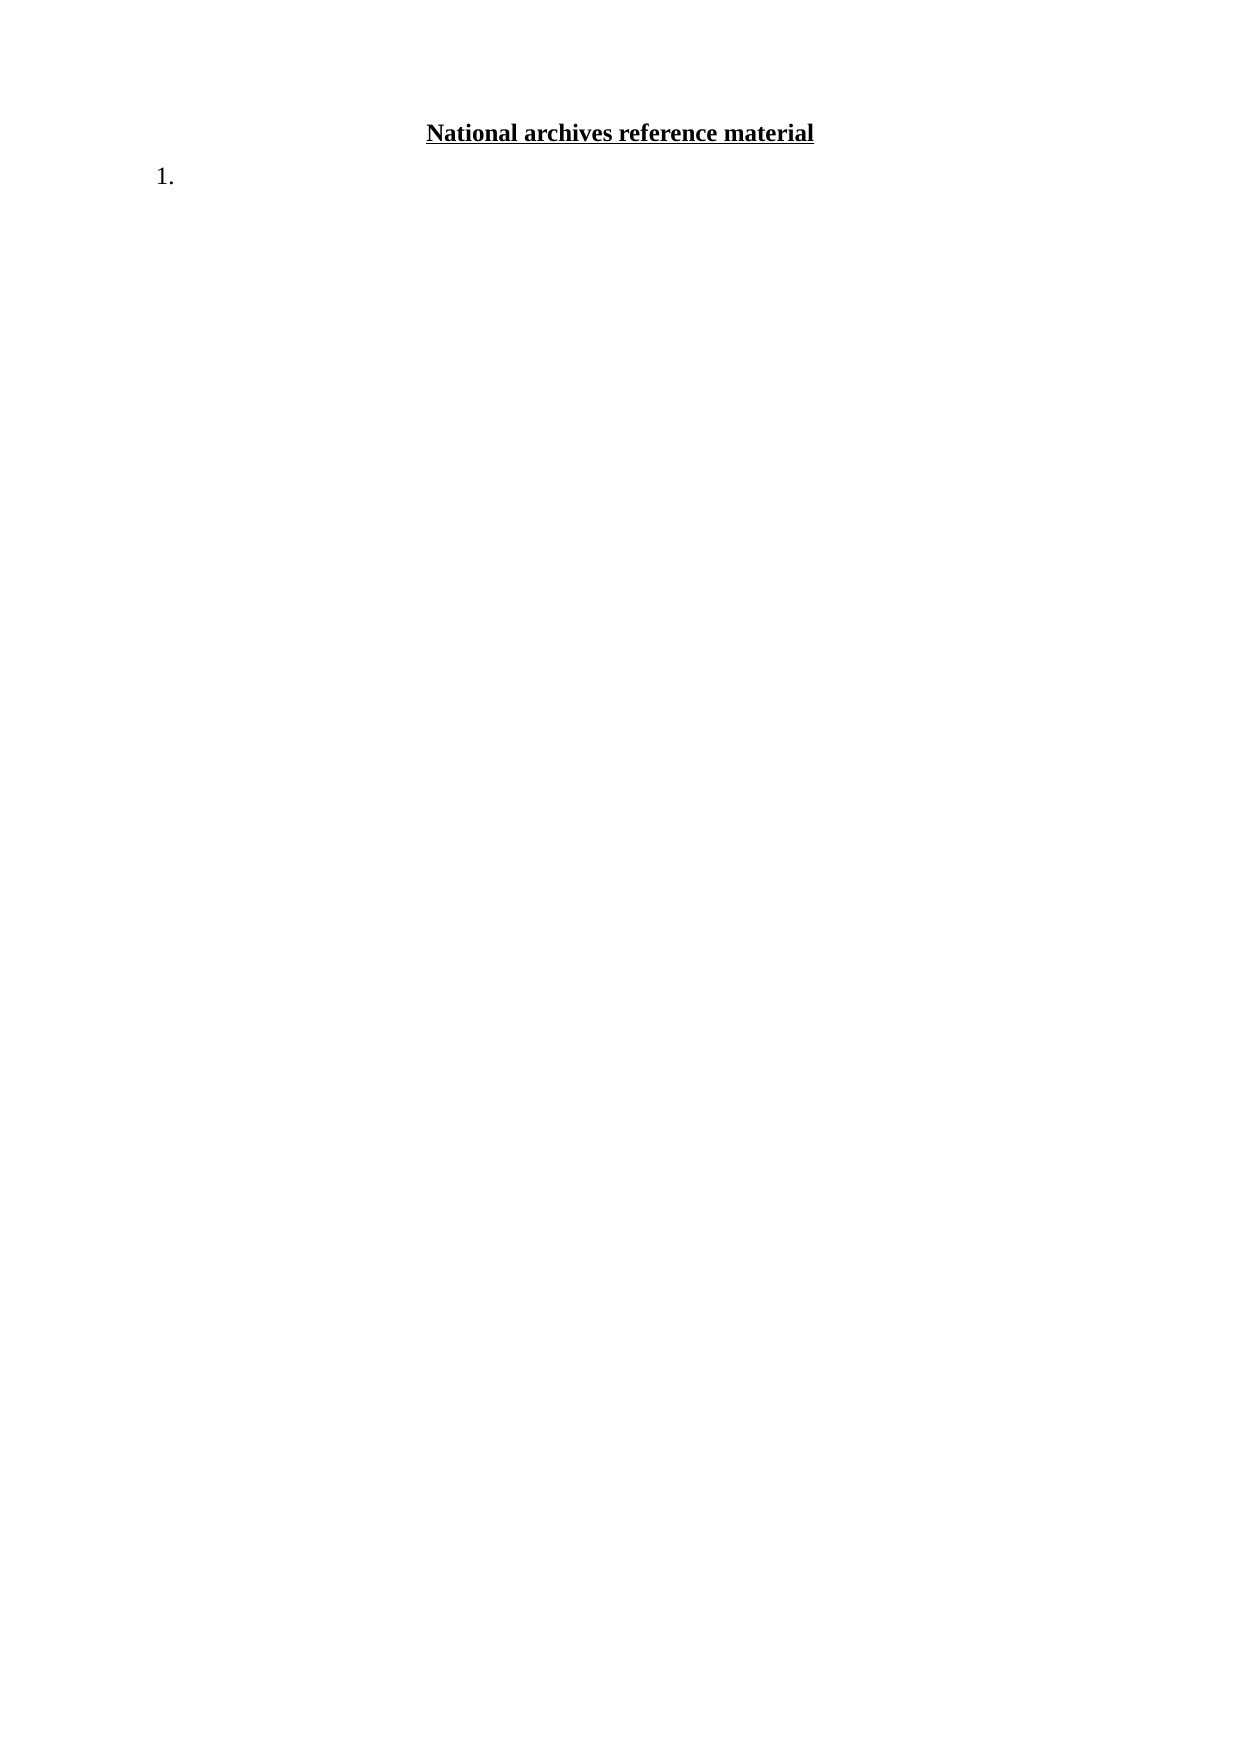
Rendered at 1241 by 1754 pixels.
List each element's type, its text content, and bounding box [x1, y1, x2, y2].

text National archives reference material [118, 118, 1122, 147]
